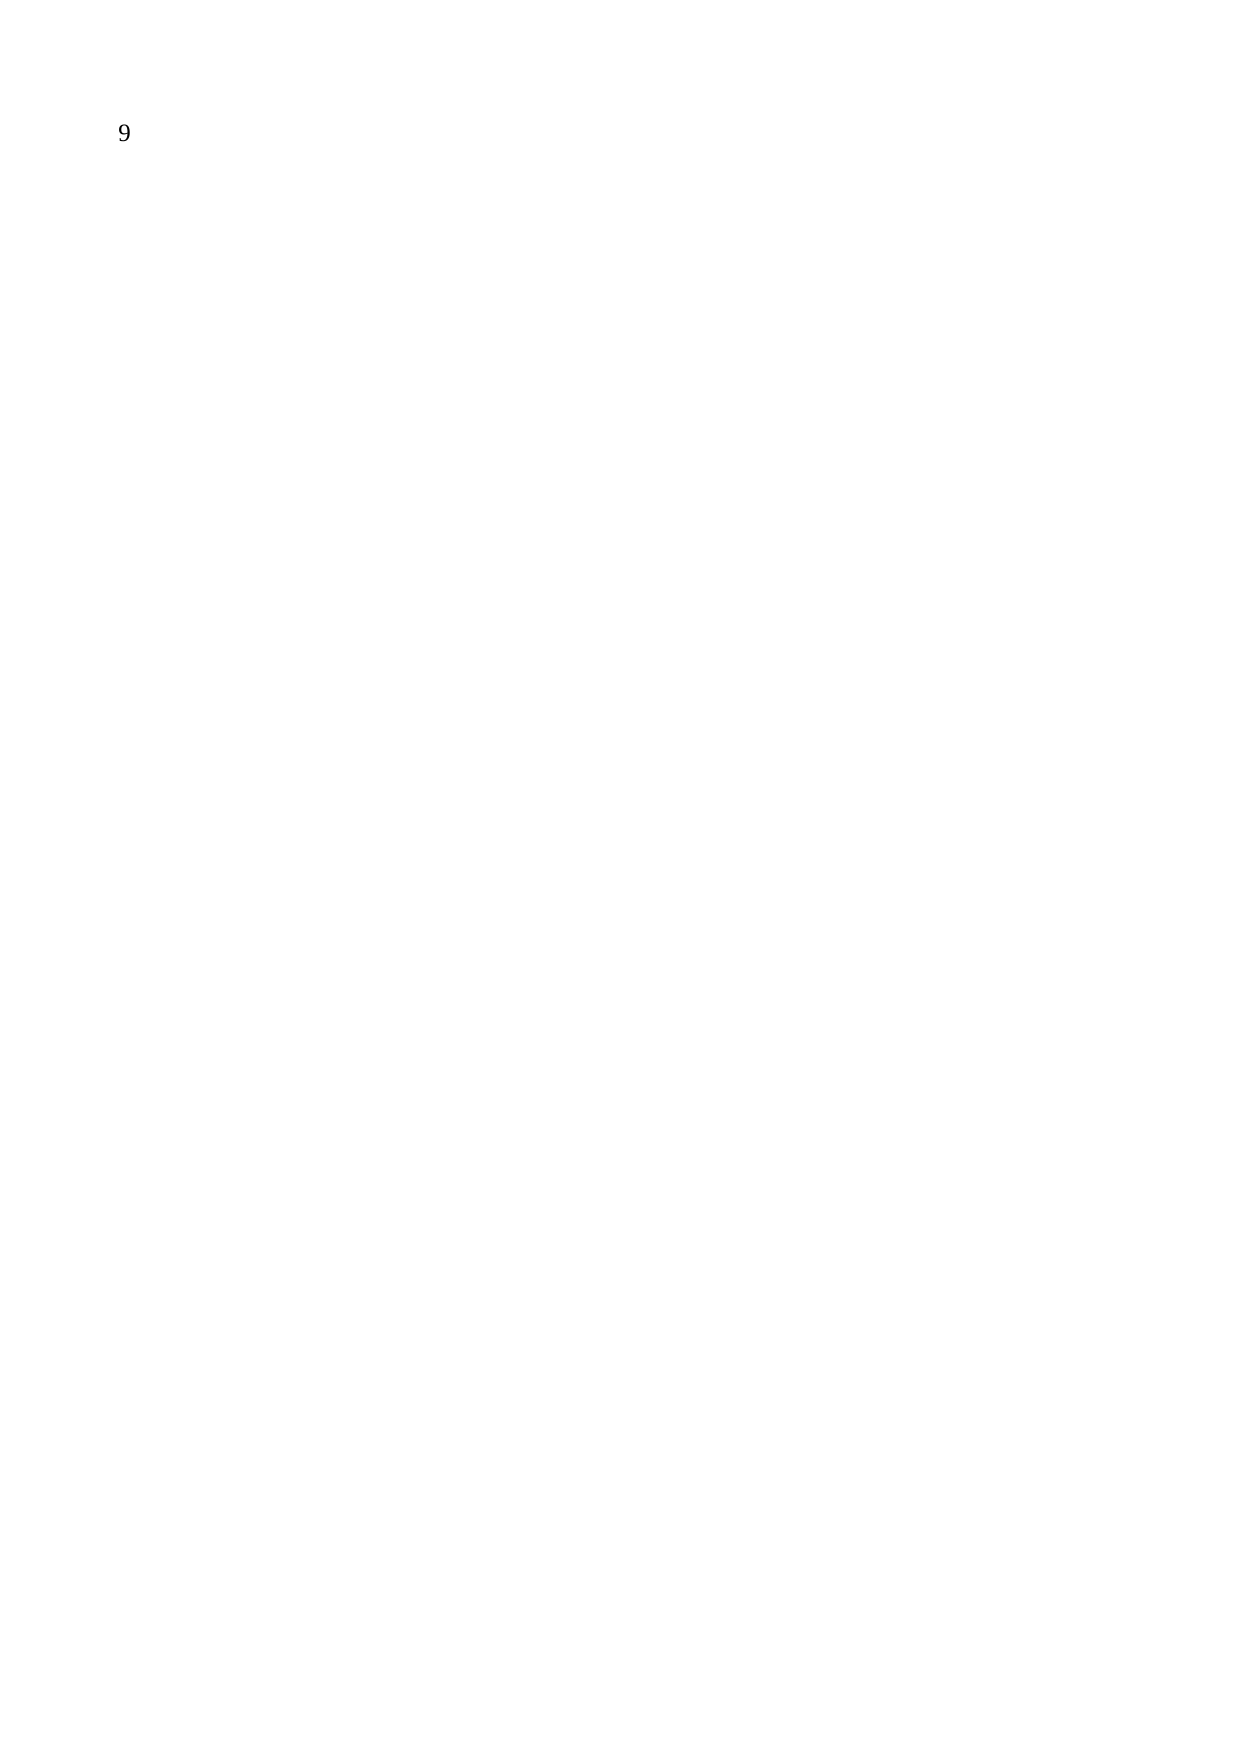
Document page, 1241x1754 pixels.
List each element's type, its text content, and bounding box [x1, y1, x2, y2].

text 9 [118, 118, 1122, 147]
